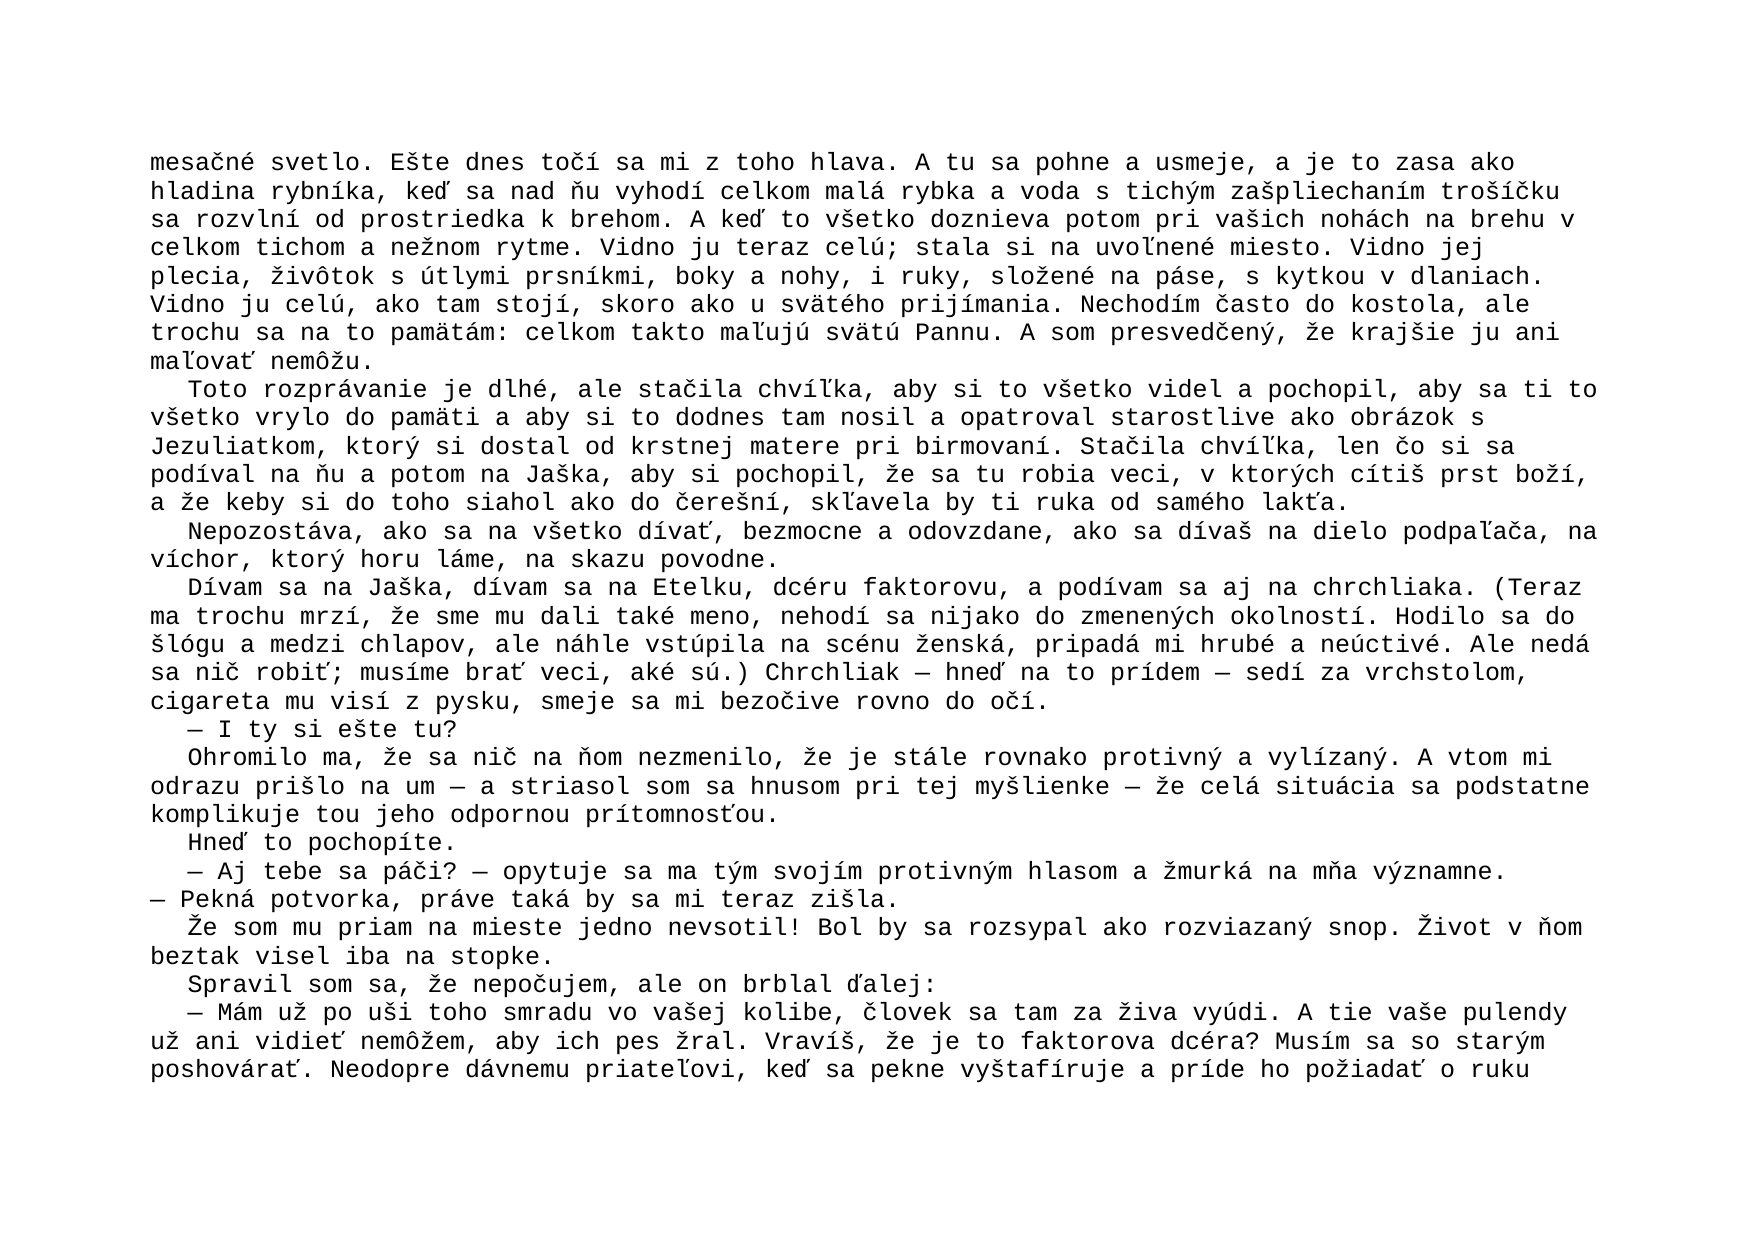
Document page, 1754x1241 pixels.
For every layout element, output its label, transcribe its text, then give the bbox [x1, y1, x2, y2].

text — I ty si ešte tu? [150, 717, 1603, 745]
text — Pekná potvorka, práve taká by sa mi teraz zišla. [150, 887, 1603, 915]
text mesačné svetlo. Ešte dnes točí sa mi z toho hlava. A tu sa pohne a usmeje, a je to zasa ako hladina rybníka, keď sa nad ňu vyhodí celkom malá rybka a voda s tichým zašpliechaním trošíčku sa rozvlní od prostriedka k brehom. A keď to všetko doznieva potom pri vašich nohách na brehu v celkom tichom a nežnom rytme. Vidno ju teraz celú; stala si na uvoľnené miesto. Vidno jej plecia, živôtok s útlymi prsníkmi, boky a nohy, i ruky, složené na páse, s kytkou v dlaniach. Vidno ju celú, ako tam stojí, skoro ako u svätého prijímania. Nechodím často do kostola, ale trochu sa na to pamätám: celkom takto maľujú svätú Pannu. A som presvedčený, že krajšie ju ani maľovať nemôžu. [150, 150, 1603, 377]
text Hneď to pochopíte. [150, 830, 1603, 858]
text Toto rozprávanie je dlhé, ale stačila chvíľka, aby si to všetko videl a pochopil, aby sa ti to všetko vrylo do pamäti a aby si to dodnes tam nosil a opatroval starostlive ako obrázok s Jezuliatkom, ktorý si dostal od krstnej matere pri birmovaní. Stačila chvíľka, len čo si sa podíval na ňu a potom na Jaška, aby si pochopil, že sa tu robia veci, v ktorých cítiš prst boží, a že keby si do toho siahol ako do čerešní, skľavela by ti ruka od samého lakťa. [150, 377, 1603, 518]
text Ohromilo ma, že sa nič na ňom nezmenilo, že je stále rovnako protivný a vylízaný. A vtom mi odrazu prišlo na um — a striasol som sa hnusom pri tej myšlienke — že celá situácia sa podstatne komplikuje tou jeho odpornou prítomnosťou. [150, 745, 1603, 830]
text Dívam sa na Jaška, dívam sa na Etelku, dcéru faktorovu, a podívam sa aj na chrchliaka. (Teraz ma trochu mrzí, že sme mu dali také meno, nehodí sa nijako do zmenených okolností. Hodilo sa do šlógu a medzi chlapov, ale náhle vstúpila na scénu ženská, pripadá mi hrubé a neúctivé. Ale nedá sa nič robiť; musíme brať veci, aké sú.) Chrchliak — hneď na to prídem — sedí za vrchstolom, cigareta mu visí z pysku, smeje sa mi bezočive rovno do očí. [150, 575, 1603, 717]
text Spravil som sa, že nepočujem, ale on brblal ďalej: [150, 972, 1603, 1000]
text Že som mu priam na mieste jedno nevsotil! Bol by sa rozsypal ako rozviazaný snop. Život v ňom beztak visel iba na stopke. [150, 915, 1603, 972]
text Nepozostáva, ako sa na všetko dívať, bezmocne a odovzdane, ako sa dívaš na dielo podpaľača, na víchor, ktorý horu láme, na skazu povodne. [150, 518, 1603, 575]
text — Aj tebe sa páči? — opytuje sa ma tým svojím protivným hlasom a žmurká na mňa významne. [150, 858, 1603, 887]
text — Mám už po uši toho smradu vo vašej kolibe, človek sa tam za živa vyúdi. A tie vaše pulendy už ani vidieť nemôžem, aby ich pes žral. Vravíš, že je to faktorova dcéra? Musím sa so starým poshovárať. Neodopre dávnemu priateľovi, keď sa pekne vyštafíruje a príde ho požiadať o ruku [150, 1000, 1603, 1085]
